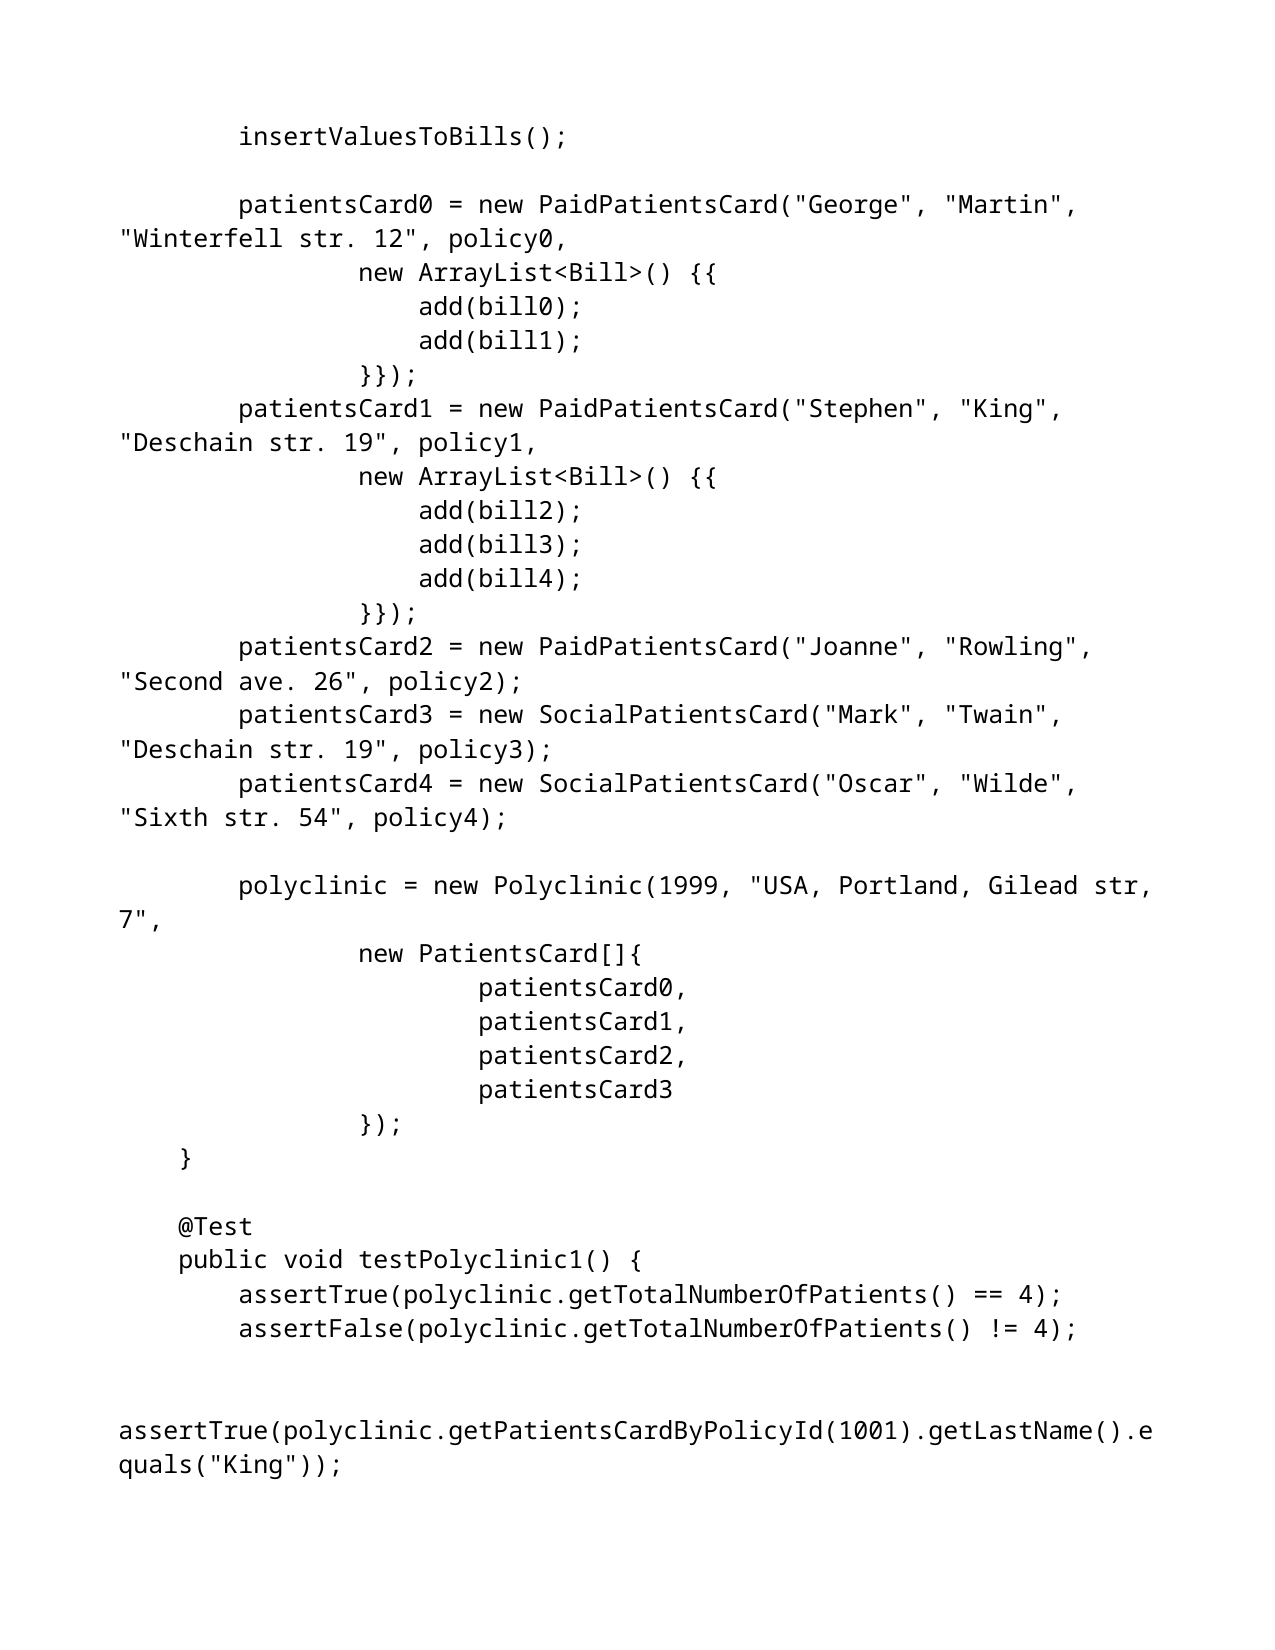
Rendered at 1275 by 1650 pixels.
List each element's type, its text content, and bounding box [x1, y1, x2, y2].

text patientsCard2 = new PaidPatientsCard("Joanne", "Rowling", "Second ave. 26", policy2); [118, 629, 1157, 697]
text } [118, 1140, 1157, 1174]
text add(bill1); [118, 322, 1157, 357]
text patientsCard0 = new PaidPatientsCard("George", "Martin", "Winterfell str. 12", policy0, [118, 186, 1157, 254]
text patientsCard1, [118, 1004, 1157, 1038]
text }}); [118, 357, 1157, 391]
text assertFalse(polyclinic.getTotalNumberOfPatients() != 4); [118, 1310, 1157, 1344]
text add(bill3); [118, 527, 1157, 561]
text add(bill2); [118, 493, 1157, 527]
text patientsCard0, [118, 970, 1157, 1004]
text }); [118, 1106, 1157, 1140]
text patientsCard2, [118, 1038, 1157, 1072]
text assertTrue(polyclinic.getPatientsCardByPolicyId(1001).getLastName().equals("King")); [118, 1378, 1157, 1481]
text add(bill0); [118, 288, 1157, 322]
text patientsCard1 = new PaidPatientsCard("Stephen", "King", "Deschain str. 19", policy1, [118, 391, 1157, 459]
text new PatientsCard[]{ [118, 936, 1157, 970]
text patientsCard3 = new SocialPatientsCard("Mark", "Twain", "Deschain str. 19", policy3); [118, 697, 1157, 765]
text new ArrayList<Bill>() {{ [118, 254, 1157, 288]
text polyclinic = new Polyclinic(1999, "USA, Portland, Gilead str, 7", [118, 867, 1157, 936]
text insertValuesToBills(); [118, 118, 1157, 152]
text }}); [118, 595, 1157, 629]
text @Test [118, 1208, 1157, 1242]
text assertTrue(polyclinic.getTotalNumberOfPatients() == 4); [118, 1276, 1157, 1310]
text add(bill4); [118, 561, 1157, 595]
text patientsCard3 [118, 1072, 1157, 1106]
text new ArrayList<Bill>() {{ [118, 459, 1157, 493]
text patientsCard4 = new SocialPatientsCard("Oscar", "Wilde", "Sixth str. 54", policy4); [118, 765, 1157, 833]
text public void testPolyclinic1() { [118, 1242, 1157, 1276]
